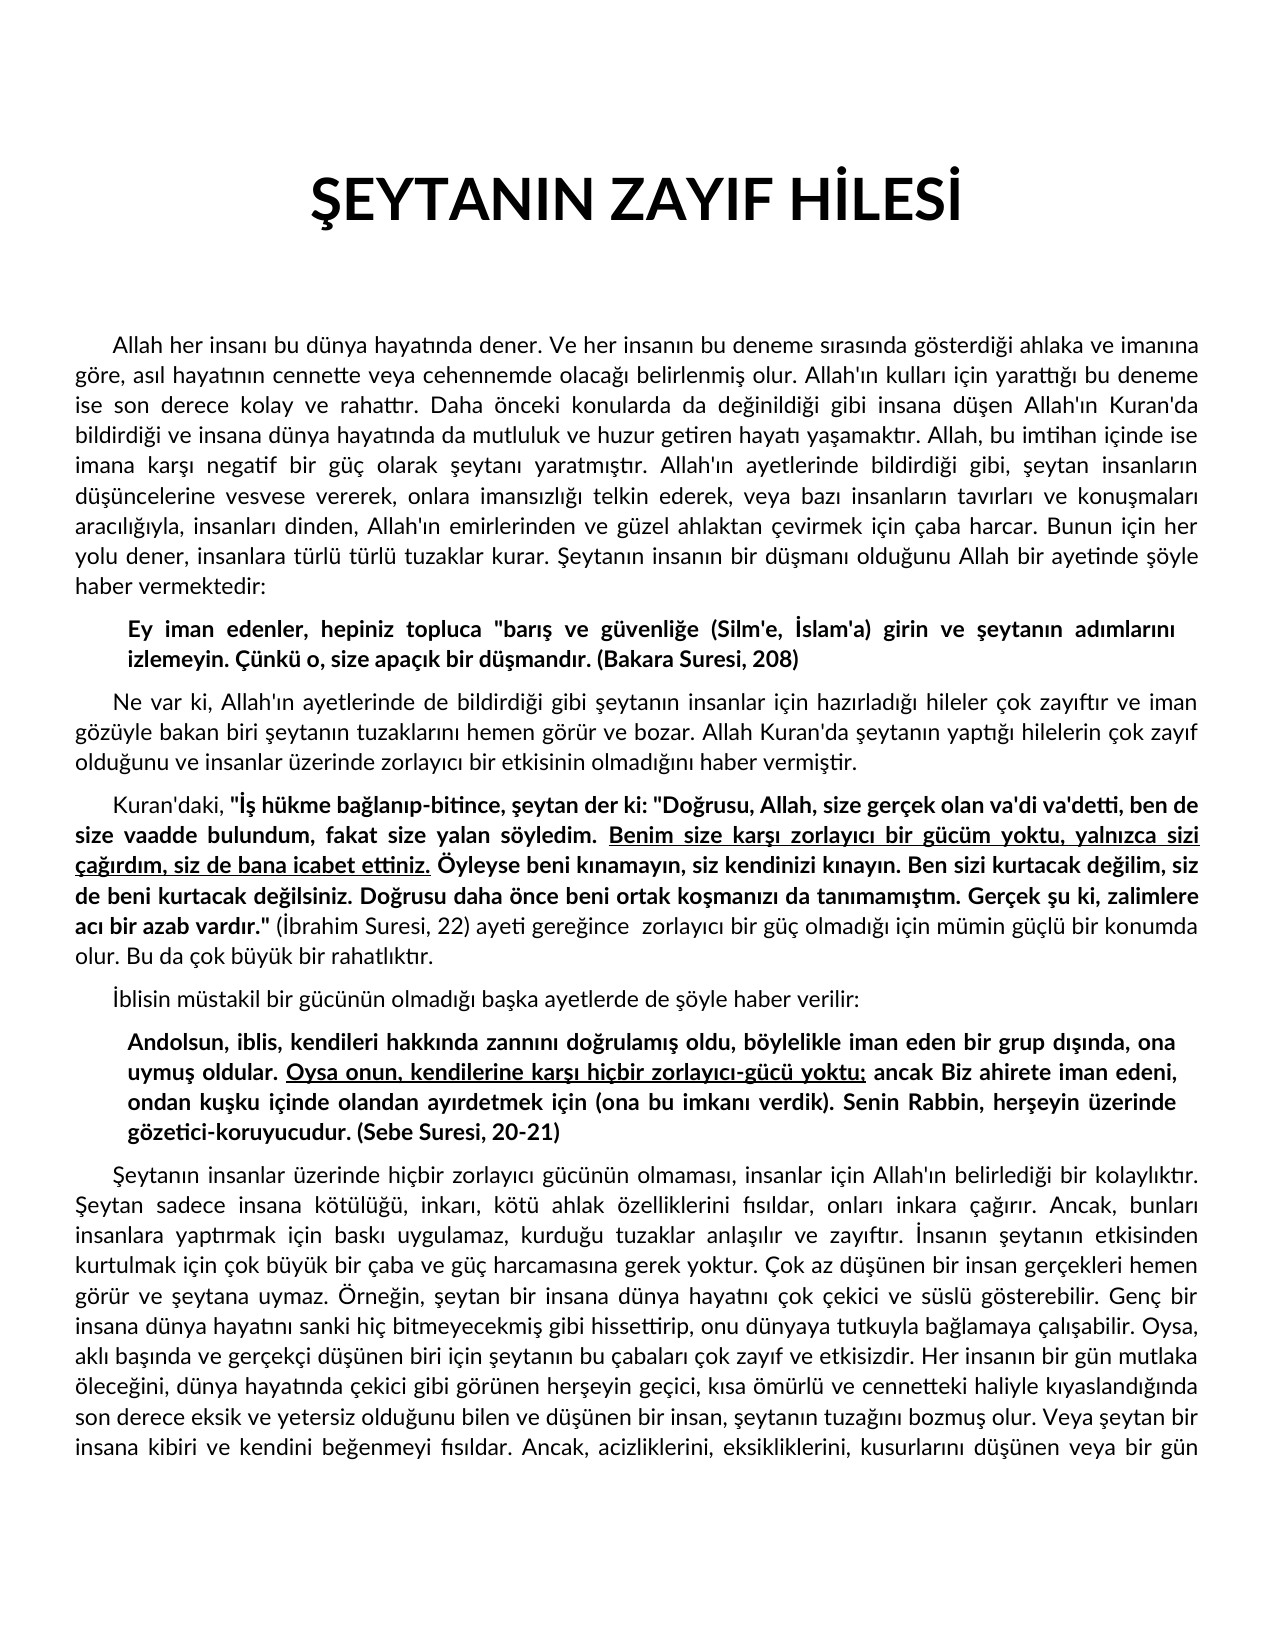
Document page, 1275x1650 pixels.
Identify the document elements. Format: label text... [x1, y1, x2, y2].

text İblisin müstakil bir gücünün olmadığı başka ayetlerde de şöyle haber verilir: [75, 984, 1200, 1012]
text Şeytanın insanlar üzerinde hiçbir zorlayıcı gücünün olmaması, insanlar için Allah'ın belirlediği bir kolaylıktır. Şeytan sadece insana kötülüğü, inkarı, kötü ahlak özelliklerini fısıldar, onları inkara çağırır. Ancak, bunları insanlara yaptırmak için baskı uygulamaz, kurduğu tuzaklar anlaşılır ve zayıftır. İnsanın şeytanın etkisinden kurtulmak için çok büyük bir çaba ve güç harcamasına gerek yoktur. Çok az düşünen bir insan gerçekleri hemen görür ve şeytana uymaz. Örneğin, şeytan bir insana dünya hayatını çok çekici ve süslü gösterebilir. Genç bir insana dünya hayatını sanki hiç bitmeyecekmiş gibi hissettirip, onu dünyaya tutkuyla bağlamaya çalışabilir. Oysa, aklı başında ve gerçekçi düşünen biri için şeytanın bu çabaları çok zayıf ve etkisizdir. Her insanın bir gün mutlaka öleceğini, dünya hayatında çekici gibi görünen herşeyin geçici, kısa ömürlü ve cennetteki haliyle kıyaslandığında son derece eksik ve yetersiz olduğunu bilen ve düşünen bir insan, şeytanın tuzağını bozmuş olur. Veya şeytan bir insana kibiri ve kendini beğenmeyi fısıldar. Ancak, acizliklerini, eksikliklerini, kusurlarını düşünen veya bir gün [75, 1161, 1200, 1460]
text Ne var ki, Allah'ın ayetlerinde de bildirdiği gibi şeytanın insanlar için hazırladığı hileler çok zayıftır ve iman gözüyle bakan biri şeytanın tuzaklarını hemen görür ve bozar. Allah Kuran'da şeytanın yaptığı hilelerin çok zayıf olduğunu ve insanlar üzerinde zorlayıcı bir etkisinin olmadığını haber vermiştir. [75, 688, 1200, 776]
subtitle ŞEYTANIN ZAYIF HİLESİ [75, 162, 1200, 232]
text Ey iman edenler, hepiniz topluca "barış ve güvenliğe (Silm'e, İslam'a) girin ve şeytanın adımlarını izlemeyin. Çünkü o, size apaçık bir düşmandır. (Bakara Suresi, 208) [127, 615, 1177, 672]
text Kuran'daki, "İş hükme bağlanıp-bitince, şeytan der ki: "Doğrusu, Allah, size gerçek olan va'di va'detti, ben de size vaadde bulundum, fakat size yalan söyledim. Benim size karşı zorlayıcı bir gücüm yoktu, yalnızca sizi çağırdım, siz de bana icabet ettiniz. Öyleyse beni kınamayın, siz kendinizi kınayın. Ben sizi kurtacak değilim, siz de beni kurtacak değilsiniz. Doğrusu daha önce beni ortak koşmanızı da tanımamıştım. Gerçek şu ki, zalimlere acı bir azab vardır." (İbrahim Suresi, 22) ayeti gereğince zorlayıcı bir güç olmadığı için mümin güçlü bir konumda olur. Bu da çok büyük bir rahatlıktır. [75, 791, 1200, 969]
text Allah her insanı bu dünya hayatında dener. Ve her insanın bu deneme sırasında gösterdiği ahlaka ve imanına göre, asıl hayatının cennette veya cehennemde olacağı belirlenmiş olur. Allah'ın kulları için yarattığı bu deneme ise son derece kolay ve rahattır. Daha önceki konularda da değinildiği gibi insana düşen Allah'ın Kuran'da bildirdiği ve insana dünya hayatında da mutluluk ve huzur getiren hayatı yaşamaktır. Allah, bu imtihan içinde ise imana karşı negatif bir güç olarak şeytanı yaratmıştır. Allah'ın ayetlerinde bildirdiği gibi, şeytan insanların düşüncelerine vesvese vererek, onlara imansızlığı telkin ederek, veya bazı insanların tavırları ve konuşmaları aracılığıyla, insanları dinden, Allah'ın emirlerinden ve güzel ahlaktan çevirmek için çaba harcar. Bunun için her yolu dener, insanlara türlü türlü tuzaklar kurar. Şeytanın insanın bir düşmanı olduğunu Allah bir ayetinde şöyle haber vermektedir: [75, 330, 1200, 599]
text Andolsun, iblis, kendileri hakkında zannını doğrulamış oldu, böylelikle iman eden bir grup dışında, ona uymuş oldular. Oysa onun, kendilerine karşı hiçbir zorlayıcı-gücü yoktu; ancak Biz ahirete iman edeni, ondan kuşku içinde olandan ayırdetmek için (ona bu imkanı verdik). Senin Rabbin, herşeyin üzerinde gözetici-koruyucudur. (Sebe Suresi, 20-21) [127, 1027, 1177, 1145]
